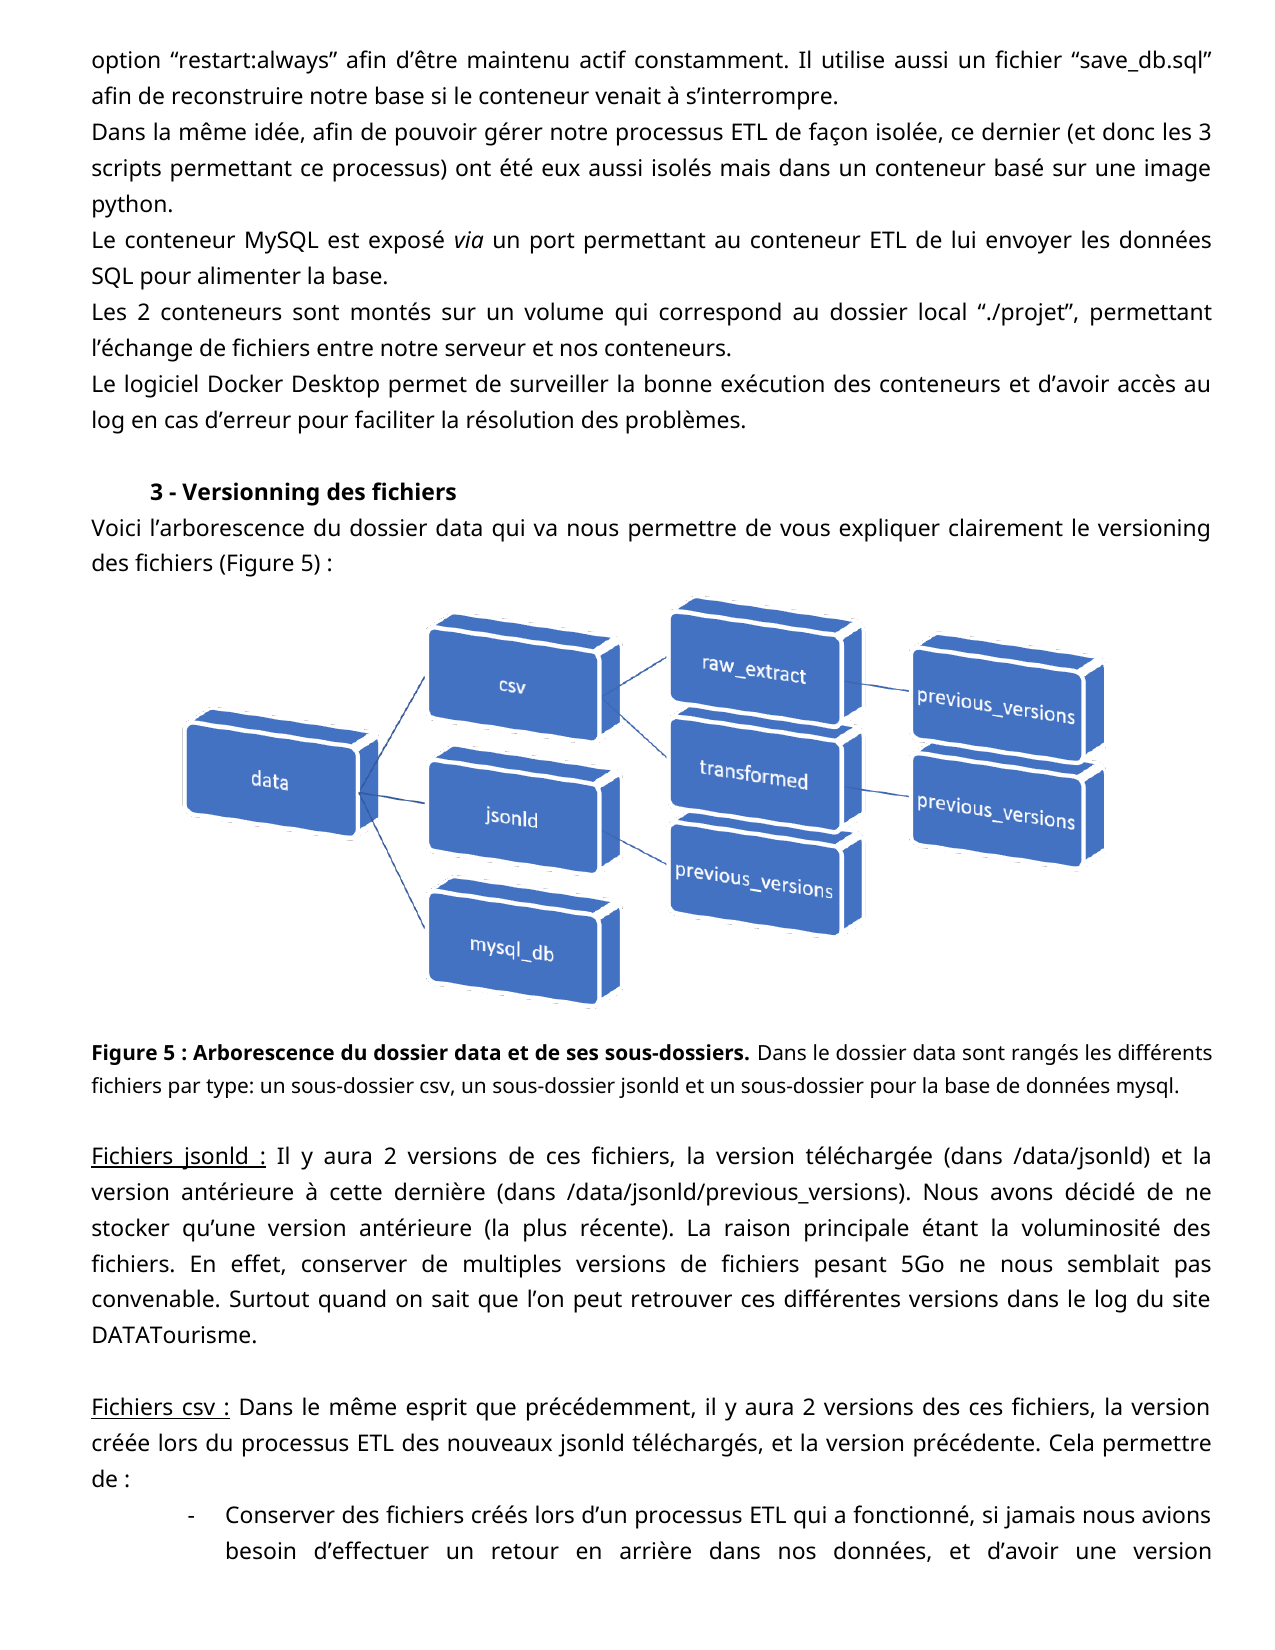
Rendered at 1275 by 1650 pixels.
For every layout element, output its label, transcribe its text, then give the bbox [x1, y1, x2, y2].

picture [91, 583, 1175, 1035]
text Voici l’arborescence du dossier data qui va nous permettre de vous expliquer clairement le versioning des fichiers (Figure 5) : [91, 511, 1213, 579]
text 3 - Versionning des fichiers [91, 476, 1213, 507]
text Fichiers jsonld : Il y aura 2 versions de ces fichiers, la version téléchargée (dans /data/jsonld) et la version antérieure à cette dernière (dans /data/jsonld/previous_versions). Nous avons décidé de ne stocker qu’une version antérieure (la plus récente). La raison principale étant la voluminosité des fichiers. En effet, conserver de multiples versions de fichiers pesant 5Go ne nous semblait pas convenable. Surtout quand on sait que l’on peut retrouver ces différentes versions dans le log du site DATATourisme. [91, 1140, 1213, 1351]
text Fichiers csv : Dans le même esprit que précédemment, il y aura 2 versions des ces fichiers, la version créée lors du processus ETL des nouveaux jsonld téléchargés, et la version précédente. Cela permettre de : [91, 1391, 1213, 1494]
text Figure 5 : Arborescence du dossier data et de ses sous-dossiers. Dans le dossier data sont rangés les différents fichiers par type: un sous-dossier csv, un sous-dossier jsonld et un sous-dossier pour la base de données mysql. [91, 1038, 1213, 1099]
text Le logiciel Docker Desktop permet de surveiller la bonne exécution des conteneurs et d’avoir accès au log en cas d’erreur pour faciliter la résolution des problèmes. [91, 368, 1213, 435]
text option “restart:always” afin d’être maintenu actif constamment. Il utilise aussi un fichier “save_db.sql” afin de reconstruire notre base si le conteneur venait à s’interrompre. [91, 44, 1213, 111]
text Les 2 conteneurs sont montés sur un volume qui correspond au dossier local “./projet”, permettant l’échange de fichiers entre notre serveur et nos conteneurs. [91, 296, 1213, 363]
text Dans la même idée, afin de pouvoir gérer notre processus ETL de façon isolée, ce dernier (et donc les 3 scripts permettant ce processus) ont été eux aussi isolés mais dans un conteneur basé sur une image python. [91, 116, 1213, 219]
text Le conteneur MySQL est exposé via un port permettant au conteneur ETL de lui envoyer les données SQL pour alimenter la base. [91, 224, 1213, 291]
list Conserver des fichiers créés lors d’un processus ETL qui a fonctionné, si jamais nous avions besoin d’effectuer un retour en arrière dans nos données, et d’avoir une version [187, 1499, 1213, 1566]
